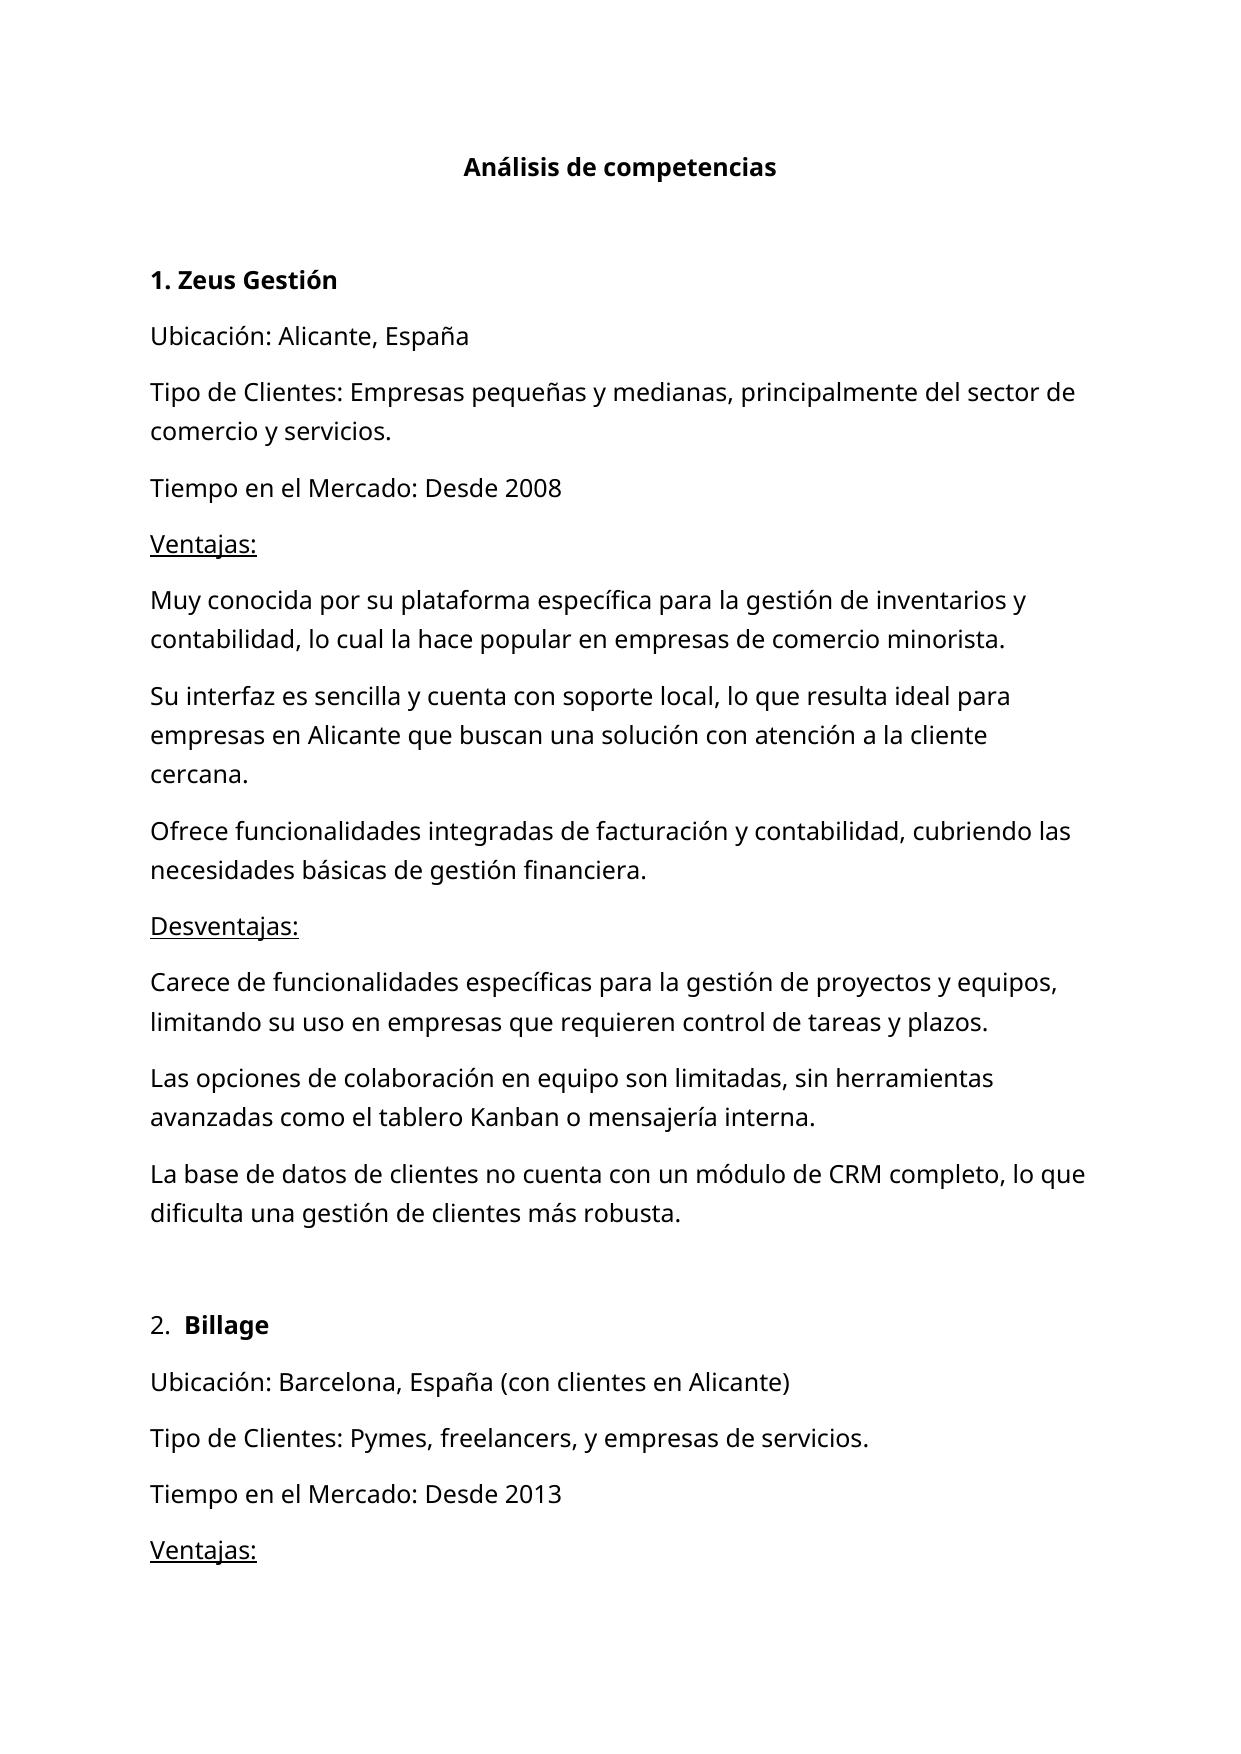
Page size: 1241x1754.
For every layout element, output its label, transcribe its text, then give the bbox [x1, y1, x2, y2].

text Las opciones de colaboración en equipo son limitadas, sin herramientas avanzadas como el tablero Kanban o mensajería interna. [150, 1061, 1090, 1134]
text Desventajas: [150, 909, 1090, 943]
text 1. Zeus Gestión [150, 262, 1090, 296]
text Ubicación: Alicante, España [150, 318, 1090, 352]
text Tiempo en el Mercado: Desde 2013 [150, 1476, 1090, 1511]
text Ofrece funcionalidades integradas de facturación y contabilidad, cubriendo las necesidades básicas de gestión financiera. [150, 813, 1090, 887]
text Carece de funcionalidades específicas para la gestión de proyectos y equipos, limitando su uso en empresas que requieren control de tareas y plazos. [150, 965, 1090, 1038]
text Muy conocida por su plataforma específica para la gestión de inventarios y contabilidad, lo cual la hace popular en empresas de comercio minorista. [150, 582, 1090, 656]
text Tipo de Clientes: Empresas pequeñas y medianas, principalmente del sector de comercio y servicios. [150, 374, 1090, 448]
text 2. Billage [150, 1308, 1090, 1342]
text Tipo de Clientes: Pymes, freelancers, y empresas de servicios. [150, 1420, 1090, 1454]
text Su interfaz es sencilla y cuenta con soporte local, lo que resulta ideal para empresas en Alicante que buscan una solución con atención a la cliente cercana. [150, 678, 1090, 791]
text Análisis de competencias [150, 150, 1090, 184]
text Ubicación: Barcelona, España (con clientes en Alicante) [150, 1364, 1090, 1398]
text La base de datos de clientes no cuenta con un módulo de CRM completo, lo que dificulta una gestión de clientes más robusta. [150, 1156, 1090, 1230]
text Ventajas: [150, 526, 1090, 560]
text Ventajas: [150, 1533, 1090, 1567]
text Tiempo en el Mercado: Desde 2008 [150, 470, 1090, 504]
